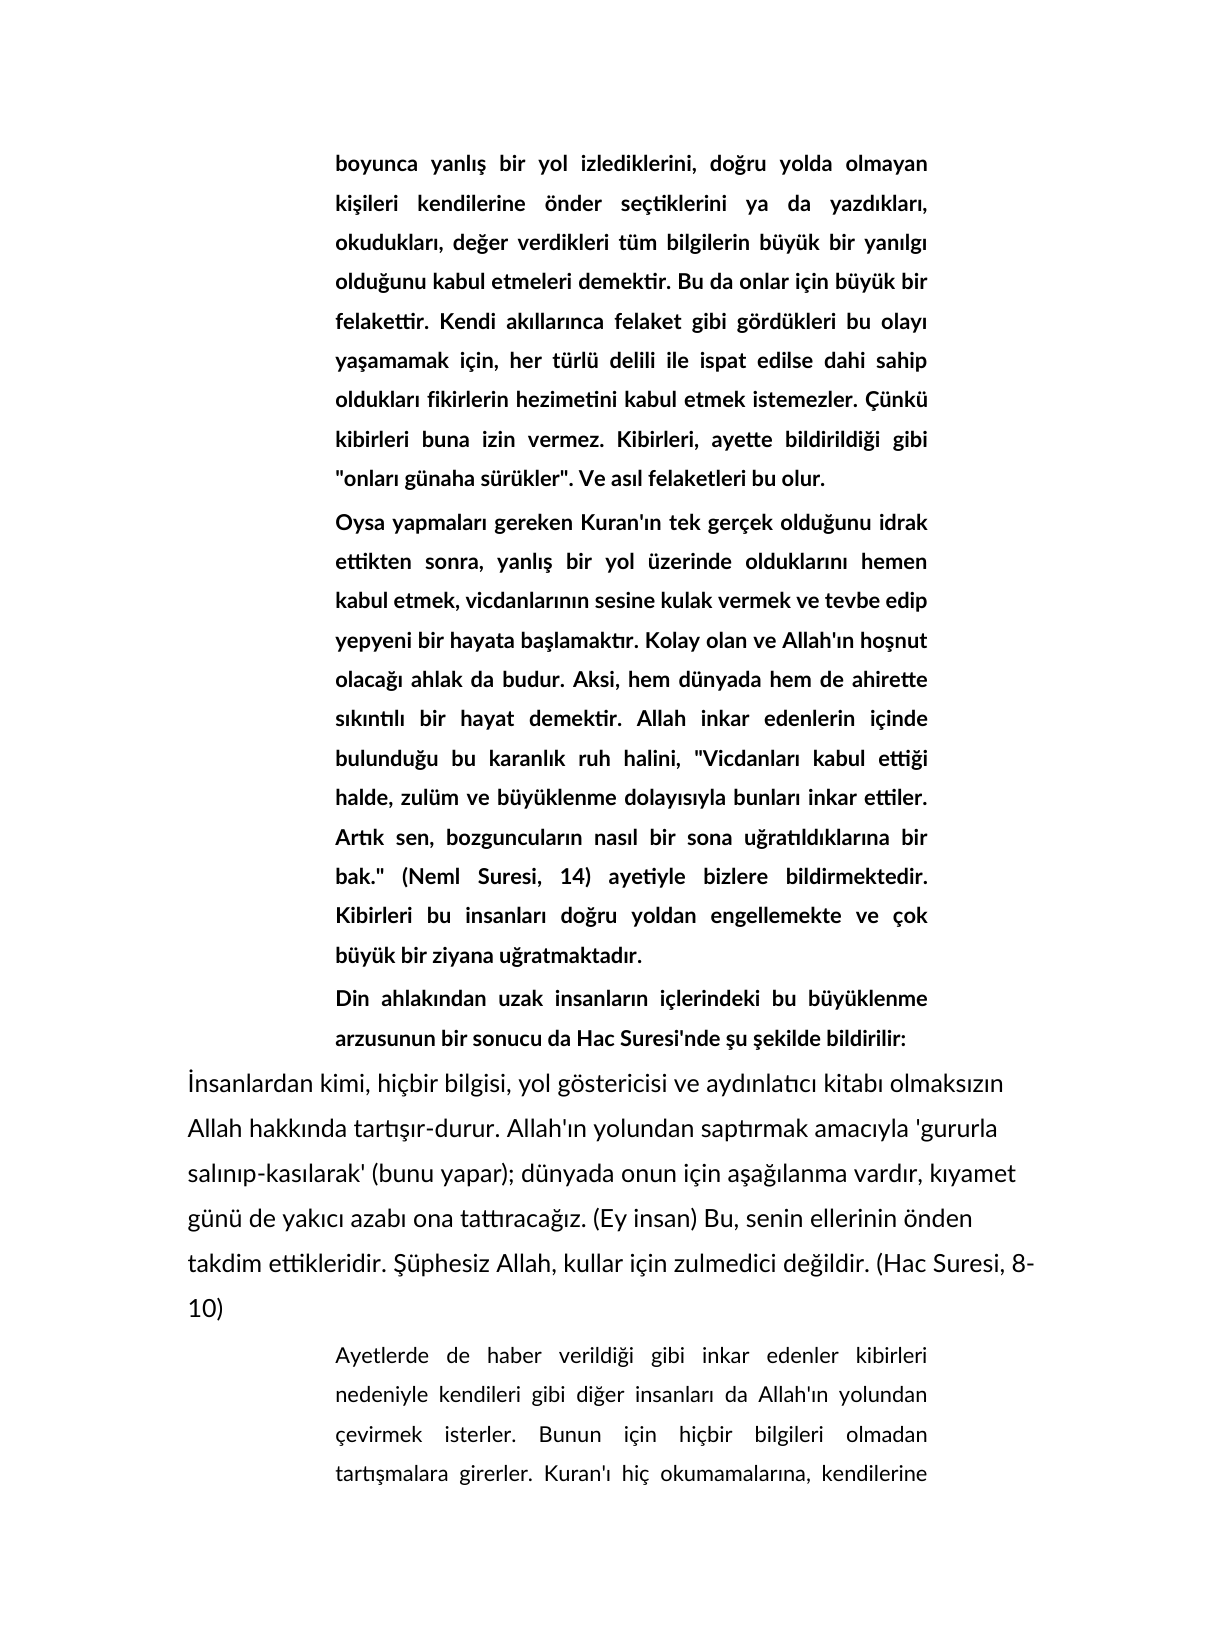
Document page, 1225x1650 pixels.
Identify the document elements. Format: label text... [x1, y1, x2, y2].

text Ayetlerde de haber verildiği gibi inkar edenler kibirleri nedeniyle kendileri gibi diğer insanları da Allah'ın yolundan çevirmek isterler. Bunun için hiçbir bilgileri olmadan tartışmalara girerler. Kuran'ı hiç okumamalarına, kendilerine [335, 1342, 928, 1486]
text Oysa yapmaları gereken Kuran'ın tek gerçek olduğunu idrak ettikten sonra, yanlış bir yol üzerinde olduklarını hemen kabul etmek, vicdanlarının sesine kulak vermek ve tevbe edip yepyeni bir hayata başlamaktır. Kolay olan ve Allah'ın hoşnut olacağı ahlak da budur. Aksi, hem dünyada hem de ahirette sıkıntılı bir hayat demektir. Allah inkar edenlerin içinde bulunduğu bu karanlık ruh halini, "Vicdanları kabul ettiği halde, zulüm ve büyüklenme dolayısıyla bunları inkar ettiler. Artık sen, bozguncuların nasıl bir sona uğratıldıklarına bir bak." (Neml Suresi, 14) ayetiyle bizlere bildirmektedir. Kibirleri bu insanları doğru yoldan engellemekte ve çok büyük bir ziyana uğratmaktadır. [335, 508, 928, 968]
text İnsanlardan kimi, hiçbir bilgisi, yol göstericisi ve aydınlatıcı kitabı olmaksızın Allah hakkında tartışır-durur. Allah'ın yolundan saptırmak amacıyla 'gururla salınıp-kasılarak' (bunu yapar); dünyada onun için aşağılanma vardır, kıyamet günü de yakıcı azabı ona tattıracağız. (Ey insan) Bu, senin ellerinin önden takdim ettikleridir. Şüphesiz Allah, kullar için zulmedici değildir. (Hac Suresi, 8-10) [187, 1068, 1037, 1323]
text Din ahlakından uzak insanların içlerindeki bu büyüklenme arzusunun bir sonucu da Hac Suresi'nde şu şekilde bildirilir: [335, 985, 928, 1051]
text boyunca yanlış bir yol izlediklerini, doğru yolda olmayan kişileri kendilerine önder seçtiklerini ya da yazdıkları, okudukları, değer verdikleri tüm bilgilerin büyük bir yanılgı olduğunu kabul etmeleri demektir. Bu da onlar için büyük bir felakettir. Kendi akıllarınca felaket gibi gördükleri bu olayı yaşamamak için, her türlü delili ile ispat edilse dahi sahip oldukları fikirlerin hezimetini kabul etmek istemezler. Çünkü kibirleri buna izin vermez. Kibirleri, ayette bildirildiği gibi "onları günaha sürükler". Ve asıl felaketleri bu olur. [335, 150, 928, 491]
